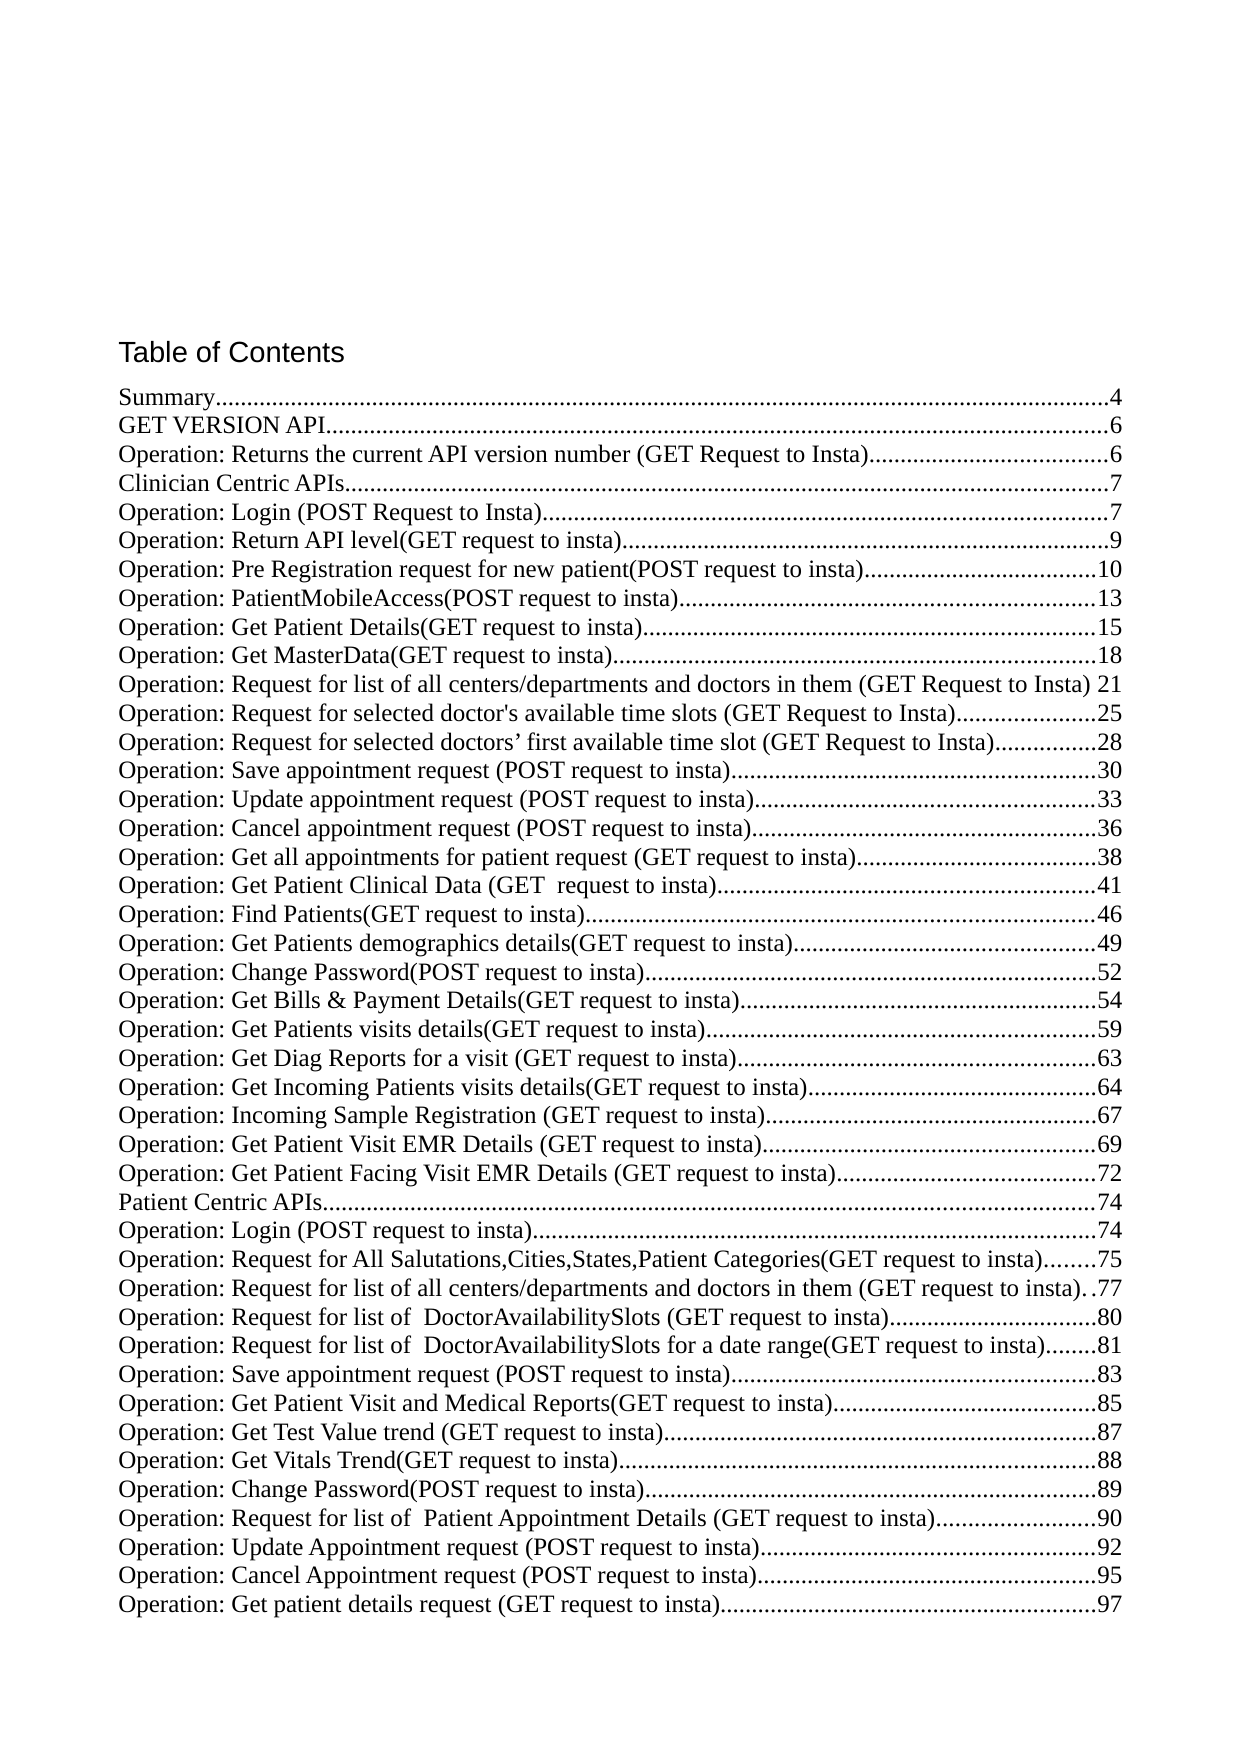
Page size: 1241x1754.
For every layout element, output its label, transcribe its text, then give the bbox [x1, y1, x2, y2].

text Operation: Request for list of Patient Appointment Details (GET request to insta) 90 [118, 1503, 1122, 1532]
text Operation: Login (POST request to insta) 74 [118, 1215, 1122, 1244]
text Operation: Get Incoming Patients visits details(GET request to insta) 64 [118, 1072, 1122, 1100]
text Operation: Get Test Value trend (GET request to insta) 87 [118, 1417, 1122, 1445]
text Operation: Get Patient Visit and Medical Reports(GET request to insta) 85 [118, 1388, 1122, 1417]
text Operation: Request for list of DoctorAvailabilitySlots (GET request to insta) 80 [118, 1302, 1122, 1330]
text Operation: Returns the current API version number (GET Request to Insta) 6 [118, 439, 1122, 468]
text Operation: PatientMobileAccess(POST request to insta) 13 [118, 583, 1122, 612]
text Operation: Login (POST Request to Insta) 7 [118, 497, 1122, 525]
text Operation: Pre Registration request for new patient(POST request to insta) 10 [118, 554, 1122, 583]
text Operation: Request for list of all centers/departments and doctors in them (GET Request to Insta) 21 [118, 669, 1122, 698]
text Operation: Request for list of DoctorAvailabilitySlots for a date range(GET request to insta) 81 [118, 1330, 1122, 1359]
text Operation: Get Patient Visit EMR Details (GET request to insta) 69 [118, 1129, 1122, 1158]
text Operation: Get MasterData(GET request to insta) 18 [118, 640, 1122, 669]
text Operation: Cancel appointment request (POST request to insta) 36 [118, 813, 1122, 842]
text Operation: Change Password(POST request to insta) 52 [118, 957, 1122, 985]
text Operation: Cancel Appointment request (POST request to insta) 95 [118, 1560, 1122, 1589]
text Operation: Return API level(GET request to insta) 9 [118, 525, 1122, 554]
text Operation: Request for All Salutations,Cities,States,Patient Categories(GET request to insta) 75 [118, 1244, 1122, 1273]
subtitle Table of Contents [118, 336, 1122, 369]
text Operation: Get Patient Clinical Data (GET request to insta) 41 [118, 870, 1122, 899]
text Operation: Request for list of all centers/departments and doctors in them (GET request to insta) 77 [118, 1273, 1122, 1302]
text Patient Centric APIs 74 [118, 1187, 1122, 1215]
text Operation: Find Patients(GET request to insta) 46 [118, 899, 1122, 928]
text Operation: Save appointment request (POST request to insta) 83 [118, 1359, 1122, 1388]
text Operation: Update Appointment request (POST request to insta) 92 [118, 1532, 1122, 1560]
text Operation: Get Patient Facing Visit EMR Details (GET request to insta) 72 [118, 1158, 1122, 1187]
text Operation: Get Patients demographics details(GET request to insta) 49 [118, 928, 1122, 957]
text GET VERSION API 6 [118, 410, 1122, 439]
text Operation: Incoming Sample Registration (GET request to insta) 67 [118, 1100, 1122, 1129]
text Clinician Centric APIs 7 [118, 468, 1122, 497]
text Operation: Save appointment request (POST request to insta) 30 [118, 755, 1122, 784]
text Operation: Get all appointments for patient request (GET request to insta) 38 [118, 842, 1122, 870]
text Operation: Get Vitals Trend(GET request to insta) 88 [118, 1445, 1122, 1474]
text Operation: Change Password(POST request to insta) 89 [118, 1474, 1122, 1503]
text Operation: Get patient details request (GET request to insta) 97 [118, 1589, 1122, 1618]
text Operation: Get Patient Details(GET request to insta) 15 [118, 612, 1122, 640]
text Operation: Get Diag Reports for a visit (GET request to insta) 63 [118, 1043, 1122, 1072]
text Operation: Request for selected doctors’ first available time slot (GET Request to Insta) 28 [118, 727, 1122, 755]
text Operation: Get Bills & Payment Details(GET request to insta) 54 [118, 985, 1122, 1014]
text Operation: Get Patients visits details(GET request to insta) 59 [118, 1014, 1122, 1043]
text Operation: Update appointment request (POST request to insta) 33 [118, 784, 1122, 813]
text Summary 4 [118, 382, 1122, 410]
text Operation: Request for selected doctor's available time slots (GET Request to Insta) 25 [118, 698, 1122, 727]
